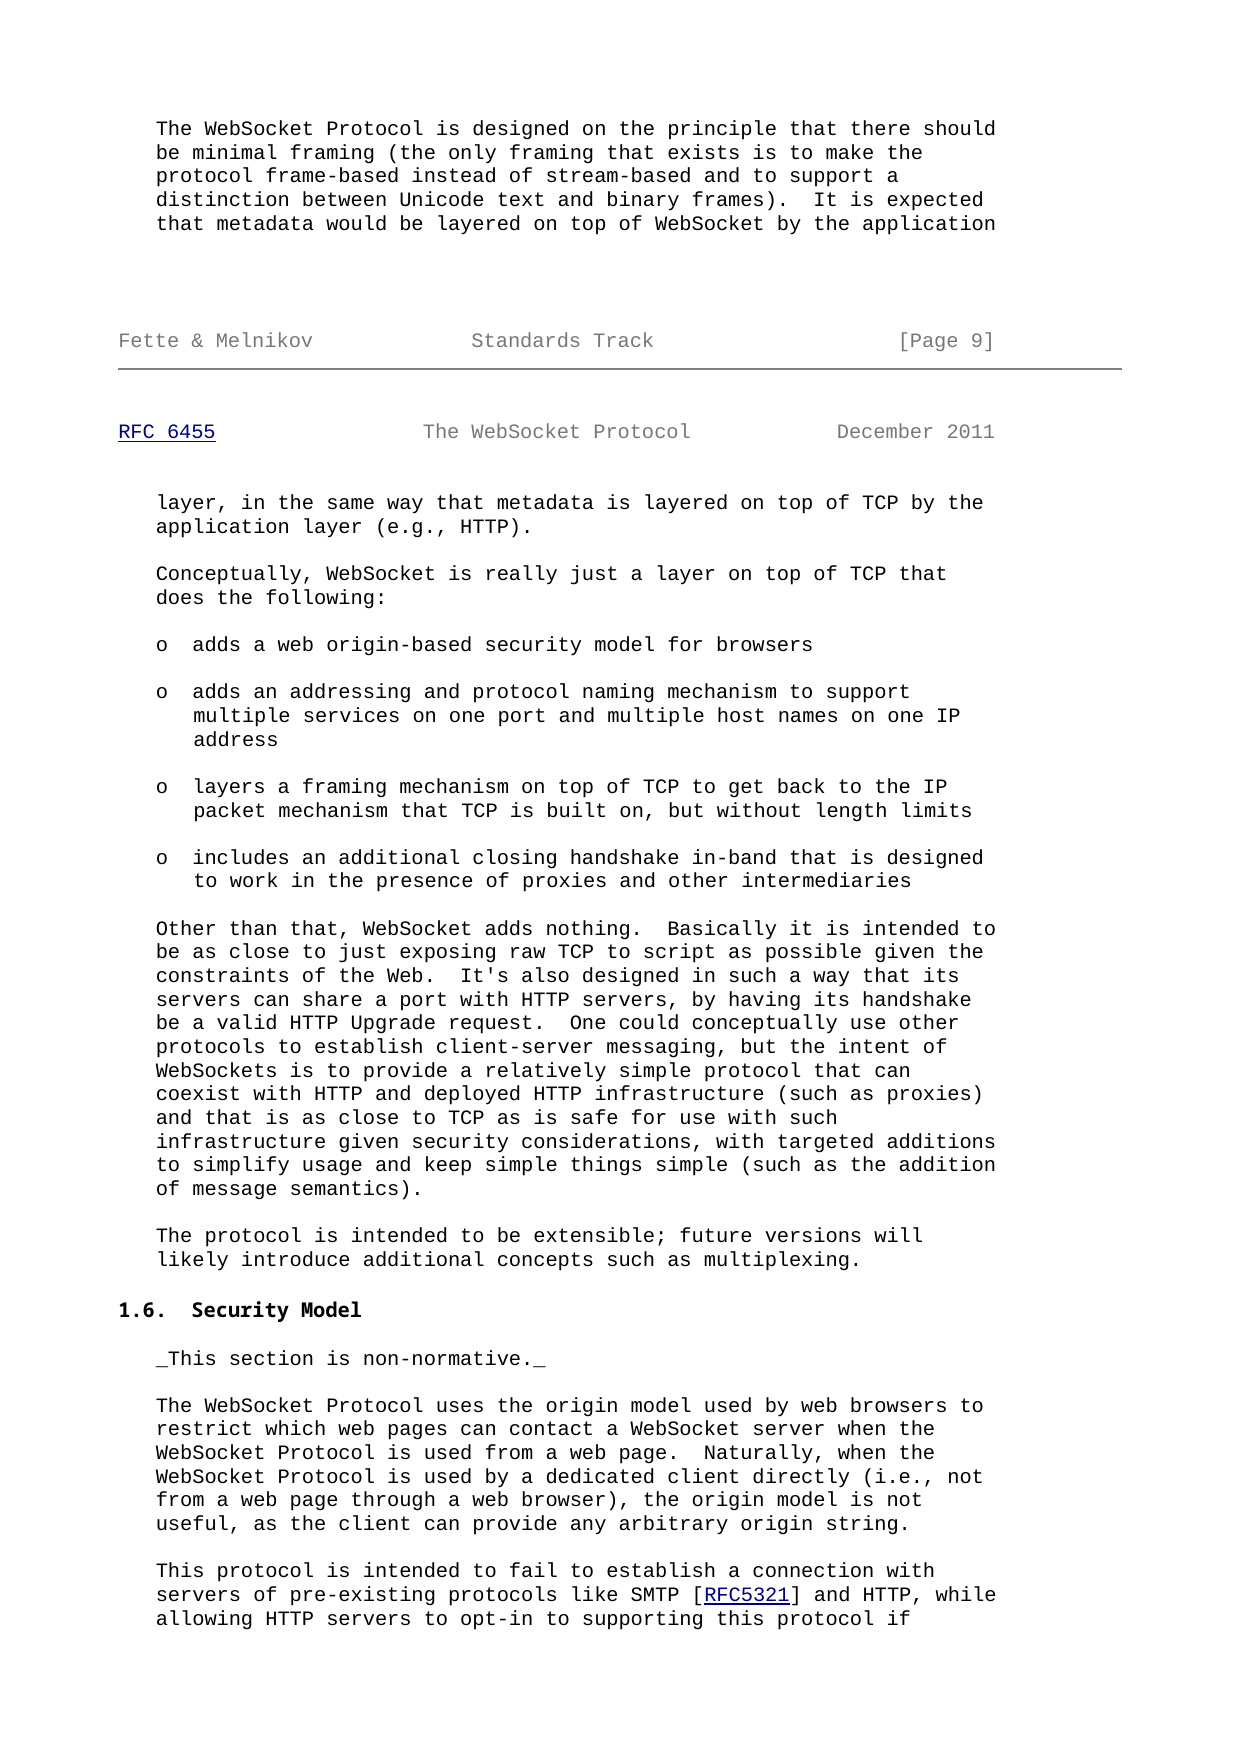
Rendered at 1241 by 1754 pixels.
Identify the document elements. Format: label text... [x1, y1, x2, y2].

text likely introduce additional concepts such as multiplexing. [118, 1249, 1122, 1272]
text protocols to establish client-server messaging, but the intent of [118, 1036, 1122, 1060]
text and that is as close to TCP as is safe for use with such [118, 1107, 1122, 1131]
text The WebSocket Protocol is designed on the principle that there should [118, 118, 1122, 142]
text layer, in the same way that metadata is layered on top of TCP by the [118, 492, 1122, 516]
text The protocol is intended to be extensible; future versions will [118, 1225, 1122, 1249]
text distinction between Unicode text and binary frames). It is expected [118, 189, 1122, 213]
text application layer (e.g., HTTP). [118, 516, 1122, 539]
text constraints of the Web. It's also designed in such a way that its [118, 965, 1122, 989]
text o adds a web origin-based security model for browsers [118, 634, 1122, 658]
text _This section is non-normative._ [118, 1347, 1122, 1371]
text be a valid HTTP Upgrade request. One could conceptually use other [118, 1012, 1122, 1036]
text WebSocket Protocol is used from a web page. Naturally, when the [118, 1442, 1122, 1466]
text multiple services on one port and multiple host names on one IP [118, 705, 1122, 729]
text restrict which web pages can contact a WebSocket server when the [118, 1418, 1122, 1442]
text Fette & Melnikov Standards Track [Page 9] [118, 331, 1122, 354]
text o includes an additional closing handshake in-band that is designed [118, 847, 1122, 871]
text 1.6. Security Model [118, 1296, 1122, 1324]
text Other than that, WebSocket adds nothing. Basically it is intended to [118, 918, 1122, 941]
text that metadata would be layered on top of WebSocket by the application [118, 213, 1122, 236]
text RFC 6455 The WebSocket Protocol December 2011 [118, 422, 1122, 445]
text servers can share a port with HTTP servers, by having its handshake [118, 989, 1122, 1012]
text The WebSocket Protocol uses the origin model used by web browsers to [118, 1395, 1122, 1418]
text WebSockets is to provide a relatively simple protocol that can [118, 1060, 1122, 1083]
text useful, as the client can provide any arbitrary origin string. [118, 1513, 1122, 1537]
text o layers a framing mechanism on top of TCP to get back to the IP [118, 776, 1122, 799]
text Conceptually, WebSocket is really just a layer on top of TCP that [118, 563, 1122, 587]
text packet mechanism that TCP is built on, but without length limits [118, 799, 1122, 823]
text servers of pre-existing protocols like SMTP [RFC5321] and HTTP, while [118, 1584, 1122, 1608]
text to work in the presence of proxies and other intermediaries [118, 871, 1122, 894]
text This protocol is intended to fail to establish a connection with [118, 1560, 1122, 1584]
text allowing HTTP servers to opt-in to supporting this protocol if [118, 1608, 1122, 1631]
text protocol frame-based instead of stream-based and to support a [118, 165, 1122, 189]
text does the following: [118, 587, 1122, 610]
text coexist with HTTP and deployed HTTP infrastructure (such as proxies) [118, 1083, 1122, 1107]
text be as close to just exposing raw TCP to script as possible given the [118, 941, 1122, 965]
text o adds an addressing and protocol naming mechanism to support [118, 681, 1122, 705]
text to simplify usage and keep simple things simple (such as the addition [118, 1154, 1122, 1178]
text address [118, 729, 1122, 752]
text WebSocket Protocol is used by a dedicated client directly (i.e., not [118, 1466, 1122, 1489]
text infrastructure given security considerations, with targeted additions [118, 1131, 1122, 1154]
text of message semantics). [118, 1178, 1122, 1202]
text be minimal framing (the only framing that exists is to make the [118, 142, 1122, 165]
text from a web page through a web browser), the origin model is not [118, 1489, 1122, 1513]
